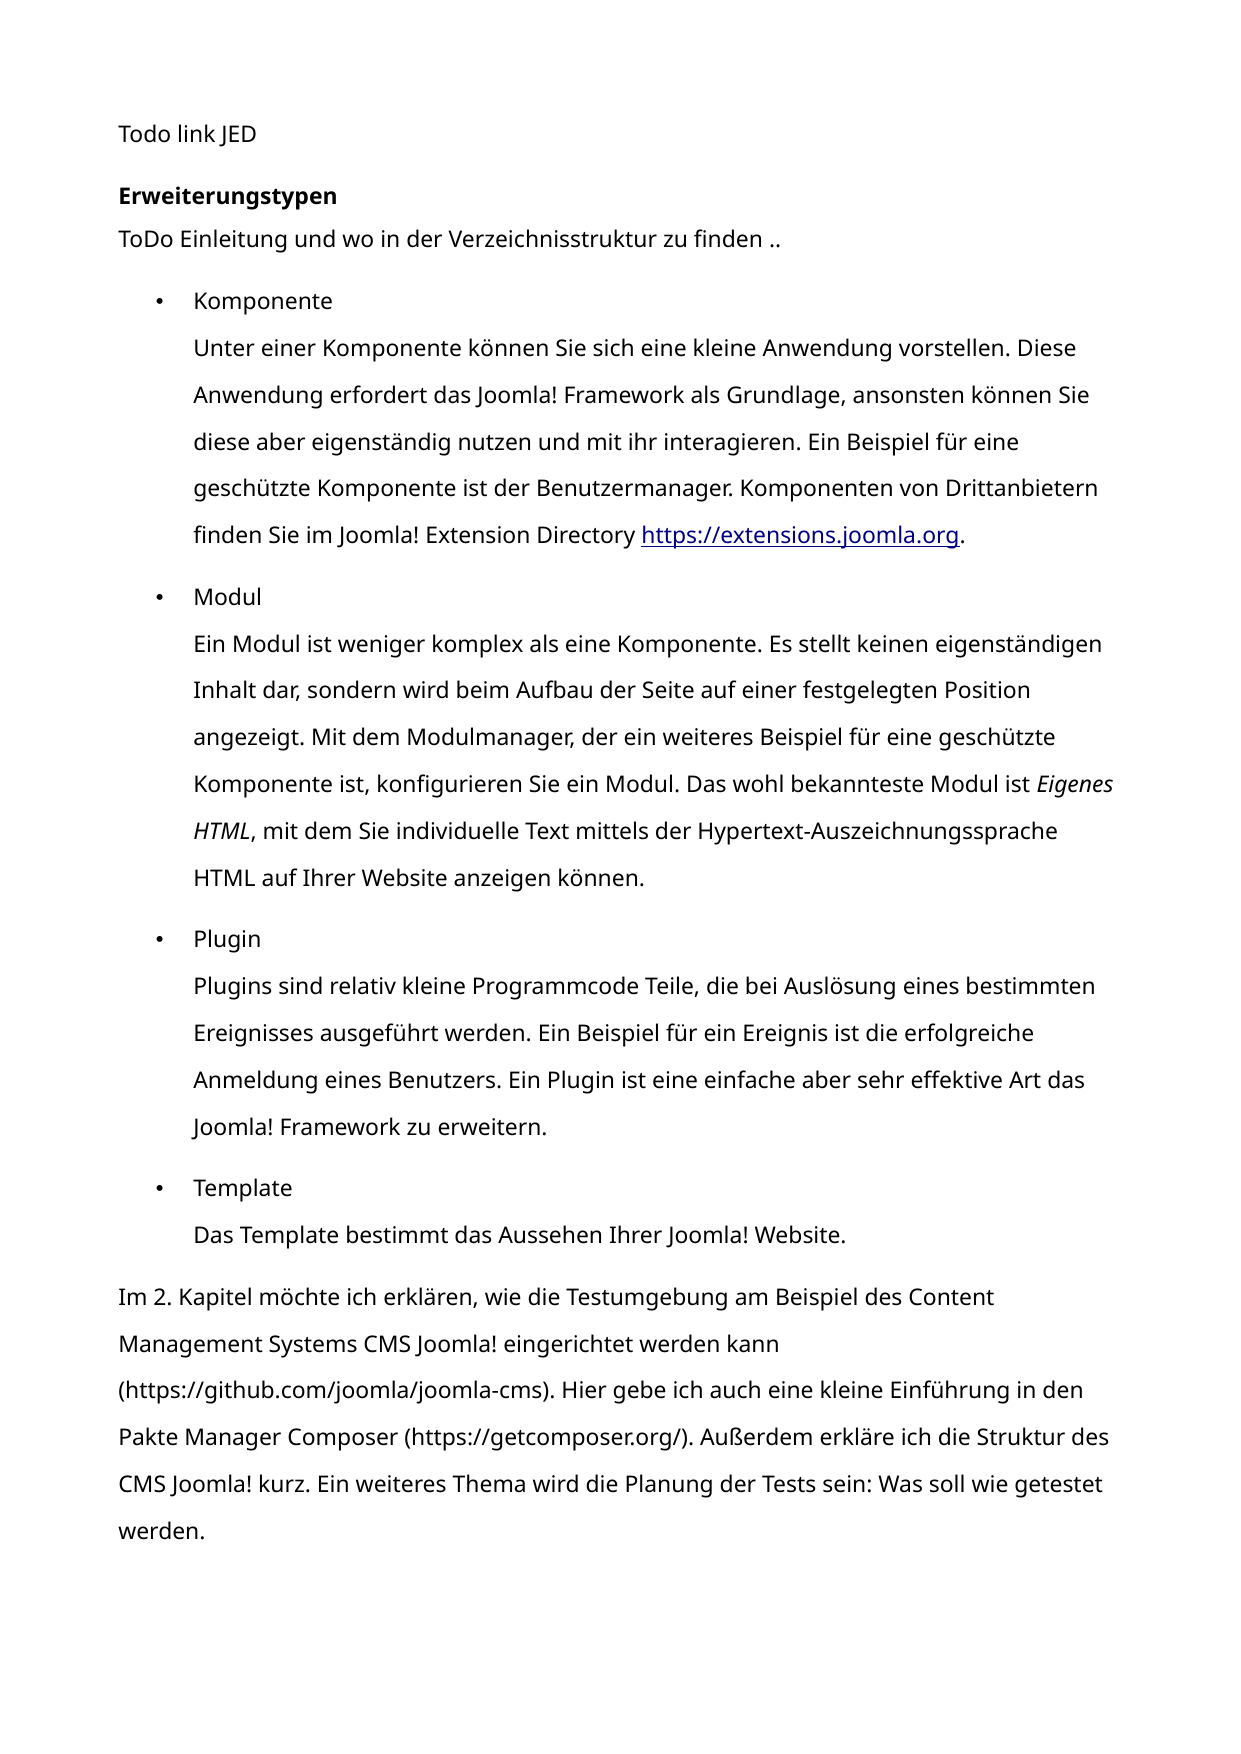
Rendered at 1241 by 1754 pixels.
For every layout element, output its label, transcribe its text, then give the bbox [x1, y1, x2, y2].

subtitle Erweiterungstypen [118, 179, 1122, 211]
text Im 2. Kapitel möchte ich erklären, wie die Testumgebung am Beispiel des Content Management Systems CMS Joomla! eingerichtet werden kann (https://github.com/joomla/joomla-cms). Hier gebe ich auch eine kleine Einführung in den Pakte Manager Composer (https://getcomposer.org/). Außerdem erkläre ich die Struktur des CMS Joomla! kurz. Ein weiteres Thema wird die Planung der Tests sein: Was soll wie getestet werden. [118, 1281, 1122, 1546]
list Plugin Plugins sind relativ kleine Programmcode Teile, die bei Auslösung eines bestimmten Ereignisses ausgeführt werden. Ein Beispiel für ein Ereignis ist die erfolgreiche Anmeldung eines Benutzers. Ein Plugin ist eine einfache aber sehr effektive Art das Joomla! Framework zu erweitern. [156, 923, 1122, 1142]
text ToDo Einleitung und wo in der Verzeichnisstruktur zu finden .. [118, 223, 1122, 254]
list Modul Ein Modul ist weniger komplex als eine Komponente. Es stellt keinen eigenständigen Inhalt dar, sondern wird beim Aufbau der Seite auf einer festgelegten Position angezeigt. Mit dem Modulmanager, der ein weiteres Beispiel für eine geschützte Komponente ist, konfigurieren Sie ein Modul. Das wohl bekannteste Modul ist Eigenes HTML, mit dem Sie individuelle Text mittels der Hypertext-Auszeichnungssprache HTML auf Ihrer Website anzeigen können. [156, 581, 1122, 893]
text Todo link JED [118, 118, 1122, 149]
list Komponente Unter einer Komponente können Sie sich eine kleine Anwendung vorstellen. Diese Anwendung erfordert das Joomla! Framework als Grundlage, ansonsten können Sie diese aber eigenständig nutzen und mit ihr interagieren. Ein Beispiel für eine geschützte Komponente ist der Benutzermanager. Komponenten von Drittanbietern finden Sie im Joomla! Extension Directory https://extensions.joomla.org. [156, 285, 1122, 550]
list Template Das Template bestimmt das Aussehen Ihrer Joomla! Website. [156, 1172, 1122, 1250]
